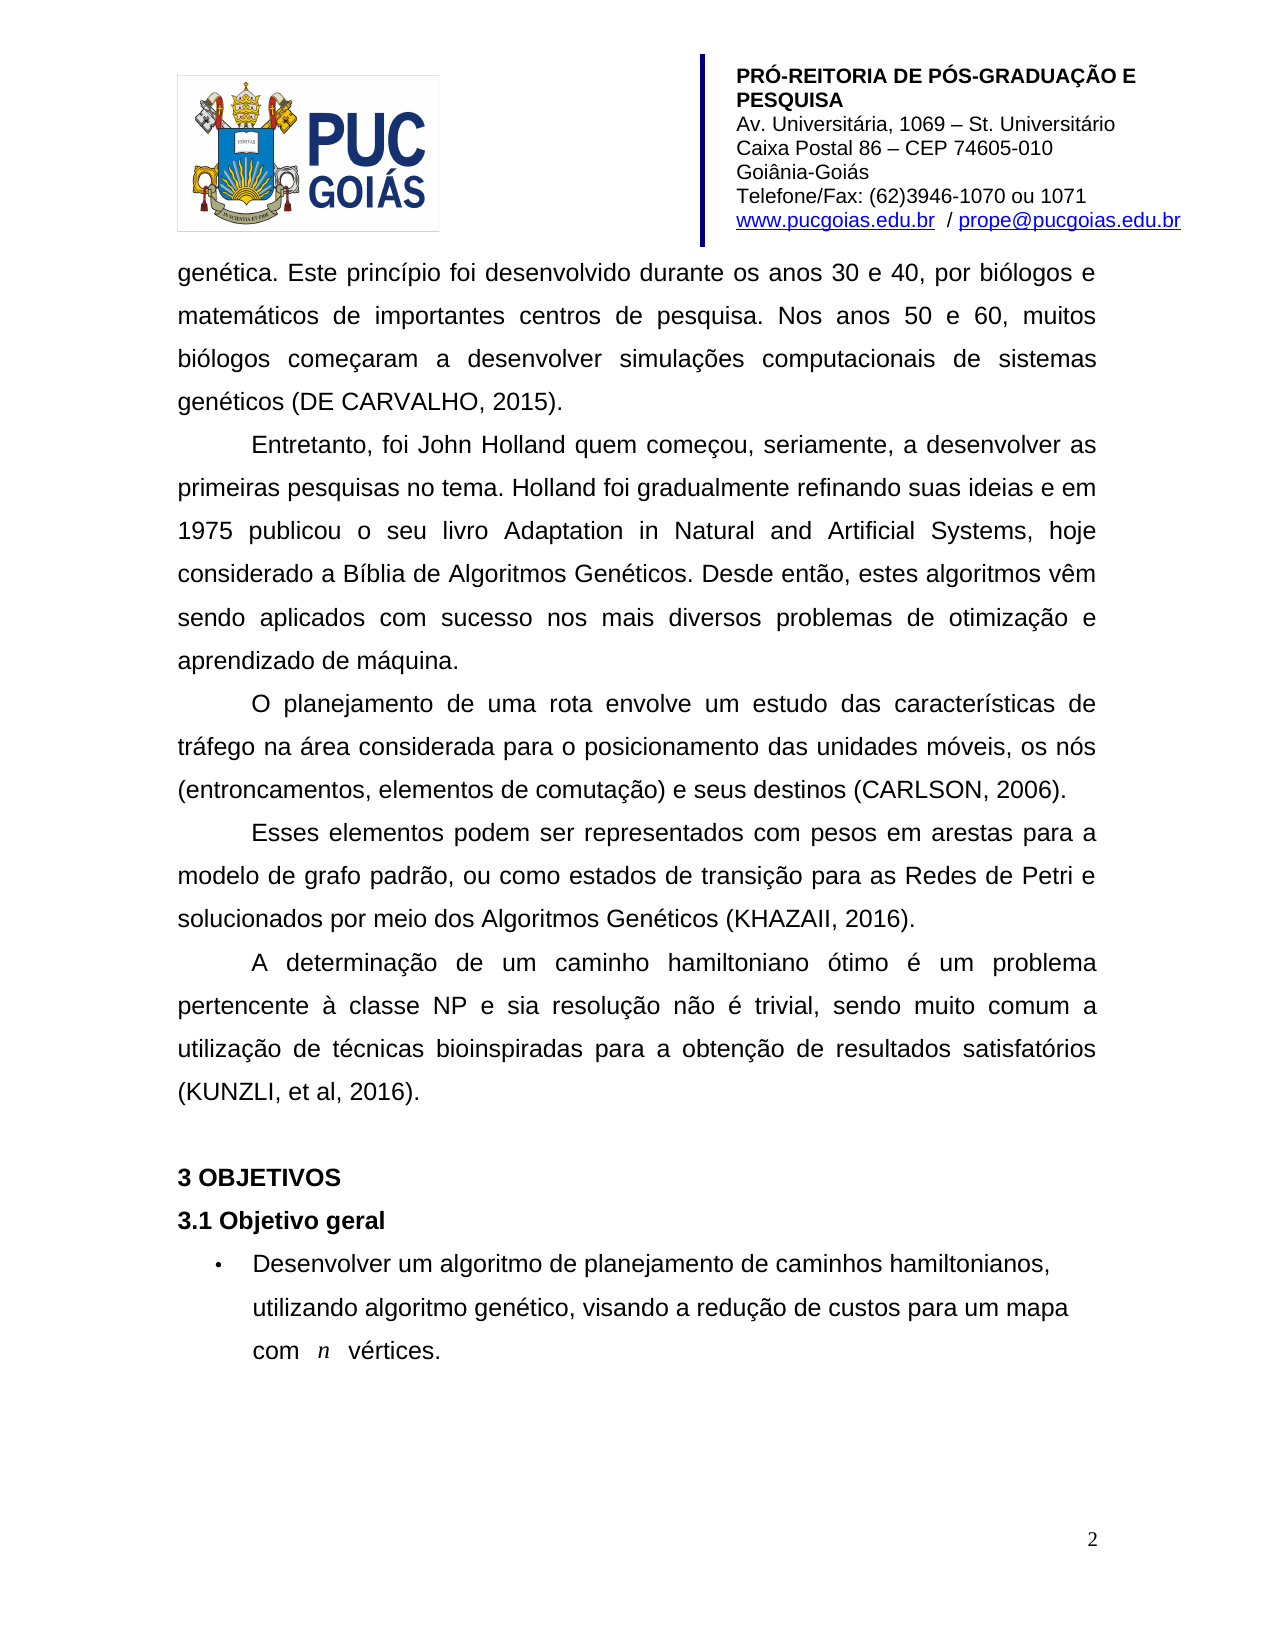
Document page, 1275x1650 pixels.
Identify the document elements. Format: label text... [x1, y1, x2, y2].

text O planejamento de uma rota envolve um estudo das características de tráfego na área considerada para o posicionamento das unidades móveis, os nós (entroncamentos, elementos de comutação) e seus destinos (CARLSON, 2006). [177, 689, 1098, 804]
list Desenvolver um algoritmo de planejamento de caminhos hamiltonianos, utilizando algoritmo genético, visando a redução de custos para um mapa comvértices. [215, 1249, 1098, 1364]
text Esses elementos podem ser representados com pesos em arestas para a modelo de grafo padrão, ou como estados de transição para as Redes de Petri e solucionados por meio dos Algoritmos Genéticos (KHAZAII, 2016). [177, 818, 1098, 933]
subtitle 3 OBJETIVOS [177, 1163, 1098, 1192]
picture [177, 75, 440, 232]
text genética. Este princípio foi desenvolvido durante os anos 30 e 40, por biólogos e matemáticos de importantes centros de pesquisa. Nos anos 50 e 60, muitos biólogos começaram a desenvolver simulações computacionais de sistemas genéticos (DE CARVALHO, 2015). [177, 258, 1098, 416]
text A determinação de um caminho hamiltoniano ótimo é um problema pertencente à classe NP e sia resolução não é trivial, sendo muito comum a utilização de técnicas bioinspiradas para a obtenção de resultados satisfatórios (KUNZLI, et al, 2016). [177, 948, 1098, 1106]
subtitle 3.1 Objetivo geral [177, 1206, 1098, 1235]
text Entretanto, foi John Holland quem começou, seriamente, a desenvolver as primeiras pesquisas no tema. Holland foi gradualmente refinando suas ideias e em 1975 publicou o seu livro Adaptation in Natural and Artificial Systems, hoje considerado a Bíblia de Algoritmos Genéticos. Desde então, estes algoritmos vêm sendo aplicados com sucesso nos mais diversos problemas de otimização e aprendizado de máquina. [177, 430, 1098, 674]
